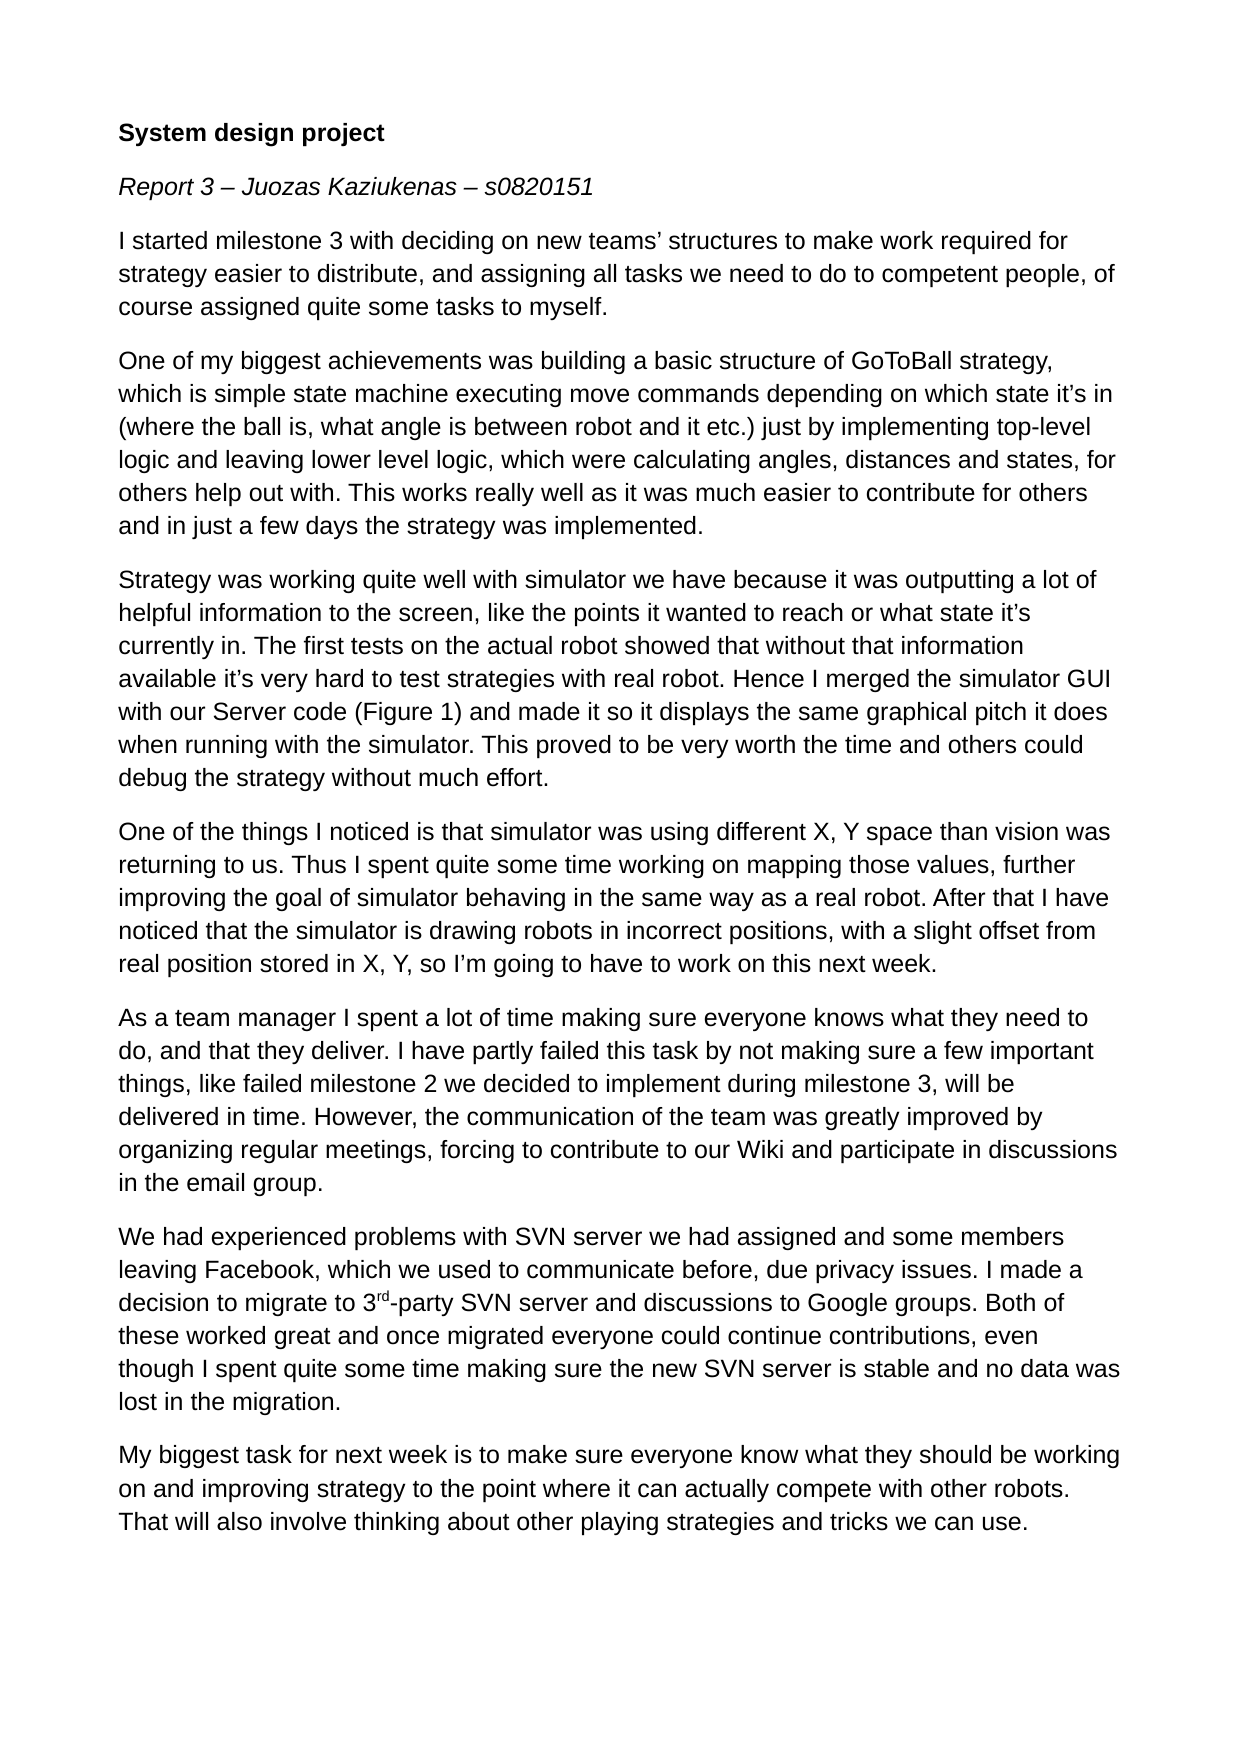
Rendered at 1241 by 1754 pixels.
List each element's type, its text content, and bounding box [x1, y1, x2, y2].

text System design project [118, 118, 1122, 147]
text Strategy was working quite well with simulator we have because it was outputting a lot of helpful information to the screen, like the points it wanted to reach or what state it’s currently in. The first tests on the actual robot showed that without that information available it’s very hard to test strategies with real robot. Hence I merged the simulator GUI with our Server code (Figure 1) and made it so it displays the same graphical pitch it does when running with the simulator. This proved to be very worth the time and others could debug the strategy without much effort. [118, 565, 1122, 792]
text We had experienced problems with SVN server we had assigned and some members leaving Facebook, which we used to communicate before, due privacy issues. I made a decision to migrate to 3rd-party SVN server and discussions to Google groups. Both of these worked great and once migrated everyone could continue contributions, even though I spent quite some time making sure the new SVN server is stable and no data was lost in the migration. [118, 1222, 1122, 1415]
text My biggest task for next week is to make sure everyone know what they should be working on and improving strategy to the point where it can actually compete with other robots. That will also involve thinking about other playing strategies and tricks we can use. [118, 1441, 1122, 1535]
text Report 3 – Juozas Kaziukenas – s0820151 [118, 172, 1122, 201]
text I started milestone 3 with deciding on new teams’ structures to make work required for strategy easier to distribute, and assigning all tasks we need to do to competent people, of course assigned quite some tasks to myself. [118, 226, 1122, 321]
text As a team manager I spent a lot of time making sure everyone knows what they need to do, and that they deliver. I have partly failed this task by not making sure a few important things, like failed milestone 2 we decided to implement during milestone 3, will be delivered in time. However, the communication of the team was greatly improved by organizing regular meetings, forcing to contribute to our Wiki and participate in discussions in the email group. [118, 1003, 1122, 1196]
text One of the things I noticed is that simulator was using different X, Y space than vision was returning to us. Thus I spent quite some time working on mapping those values, further improving the goal of simulator behaving in the same way as a real robot. After that I have noticed that the simulator is drawing robots in incorrect positions, with a slight offset from real position stored in X, Y, so I’m going to have to work on this next week. [118, 817, 1122, 977]
text One of my biggest achievements was building a basic structure of GoToBall strategy, which is simple state machine executing move commands depending on which state it’s in (where the ball is, what angle is between robot and it etc.) just by implementing top-level logic and leaving lower level logic, which were calculating angles, distances and states, for others help out with. This works really well as it was much easier to contribute for others and in just a few days the strategy was implemented. [118, 346, 1122, 539]
